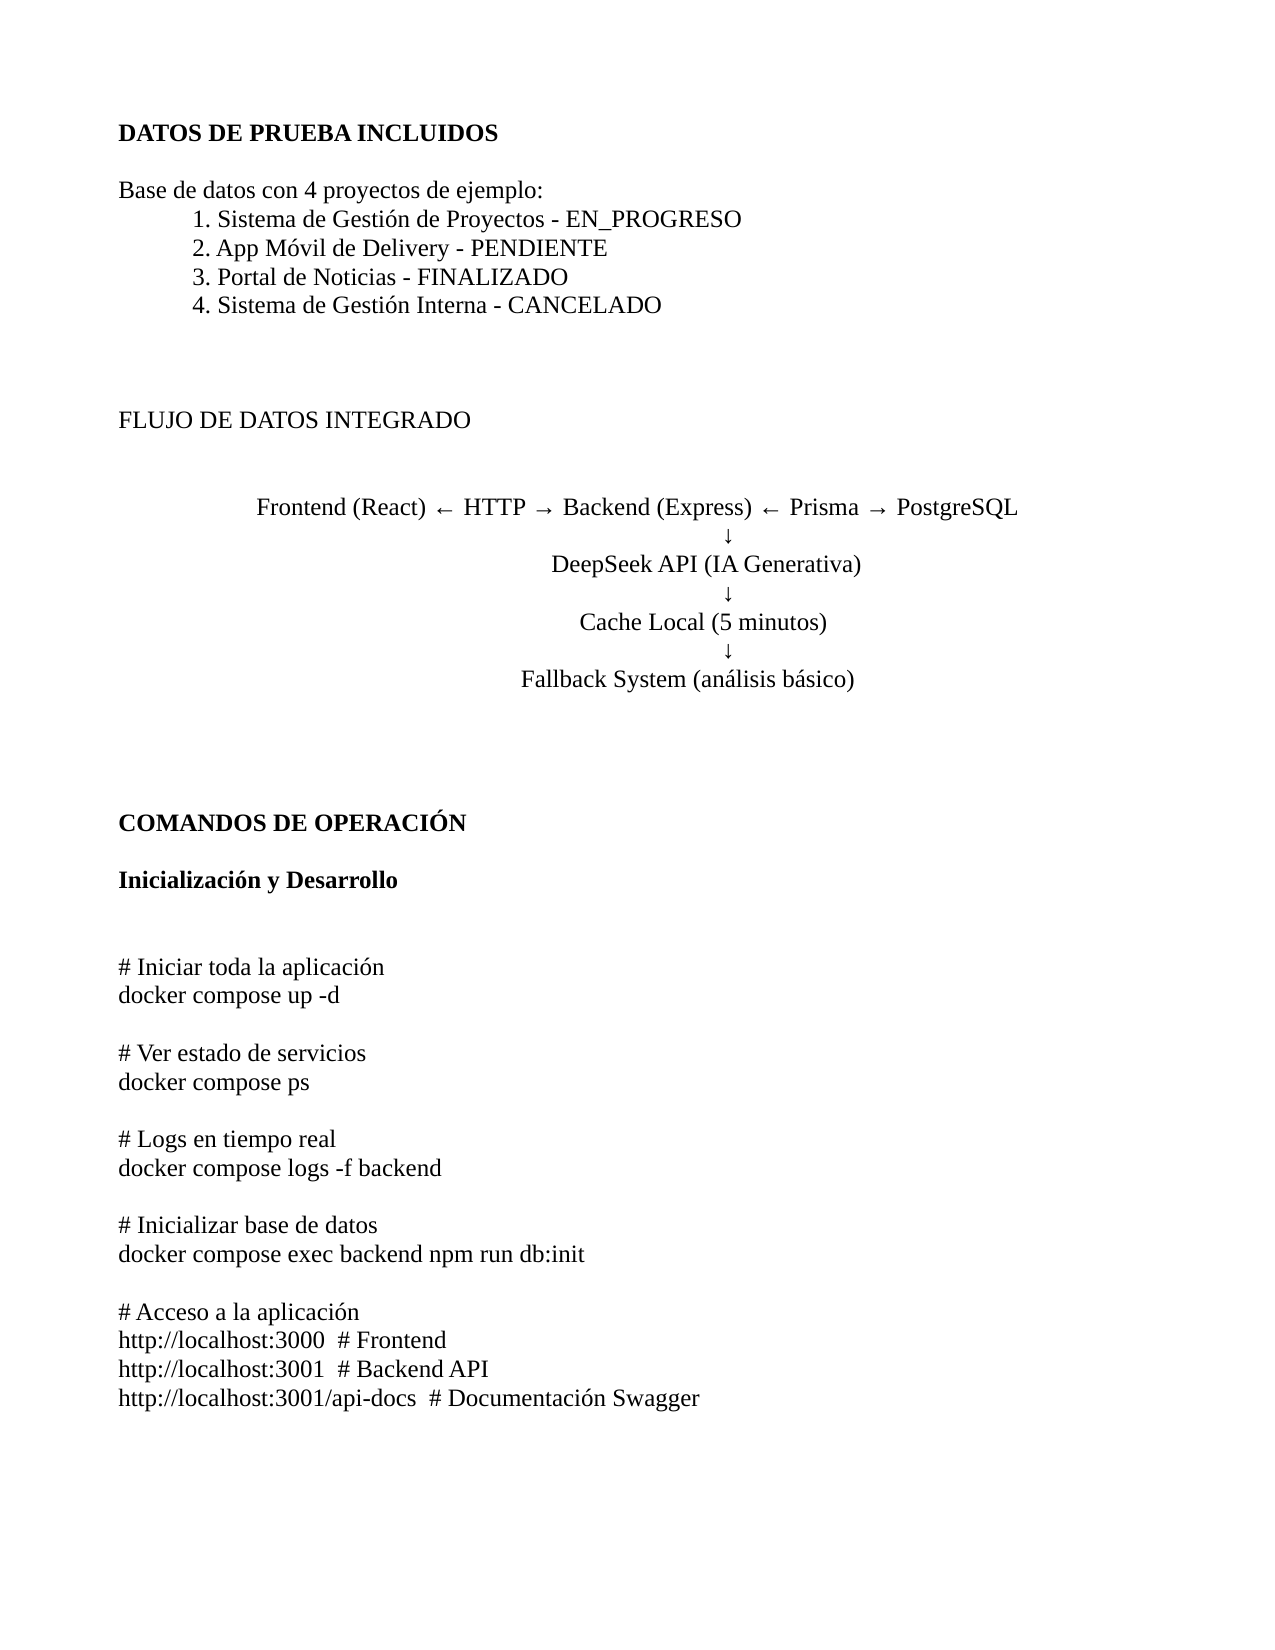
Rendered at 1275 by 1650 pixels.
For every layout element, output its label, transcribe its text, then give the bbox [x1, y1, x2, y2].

text # Inicializar base de datos [118, 1211, 1157, 1239]
text Cache Local (5 minutos) [118, 607, 1157, 636]
text # Acceso a la aplicación [118, 1297, 1157, 1326]
text ↓ [118, 636, 1157, 664]
text http://localhost:3001 # Backend API [118, 1354, 1157, 1383]
text # Logs en tiempo real [118, 1124, 1157, 1153]
text # Ver estado de servicios [118, 1038, 1157, 1067]
text docker compose up -d [118, 981, 1157, 1009]
text ↓ [118, 521, 1157, 549]
text http://localhost:3001/api-docs # Documentación Swagger [118, 1383, 1157, 1412]
text COMANDOS DE OPERACIÓN [118, 808, 1157, 837]
text 1. Sistema de Gestión de Proyectos - EN_PROGRESO [192, 204, 1157, 233]
text DATOS DE PRUEBA INCLUIDOS [118, 118, 1157, 147]
text Inicialización y Desarrollo [118, 866, 1157, 894]
text docker compose exec backend npm run db:init [118, 1239, 1157, 1268]
text Base de datos con 4 proyectos de ejemplo: [118, 176, 1157, 204]
text Frontend (React) ← HTTP → Backend (Express) ← Prisma → PostgreSQL [118, 492, 1157, 521]
text docker compose ps [118, 1067, 1157, 1096]
text ↓ [118, 578, 1157, 607]
text DeepSeek API (IA Generativa) [118, 549, 1157, 578]
text http://localhost:3000 # Frontend [118, 1326, 1157, 1354]
text docker compose logs -f backend [118, 1153, 1157, 1182]
text 4. Sistema de Gestión Interna - CANCELADO [192, 291, 1157, 319]
text # Iniciar toda la aplicación [118, 952, 1157, 981]
text 3. Portal de Noticias - FINALIZADO [192, 262, 1157, 291]
text 2. App Móvil de Delivery - PENDIENTE [192, 233, 1157, 262]
text FLUJO DE DATOS INTEGRADO [118, 406, 1157, 434]
text Fallback System (análisis básico) [118, 664, 1157, 693]
